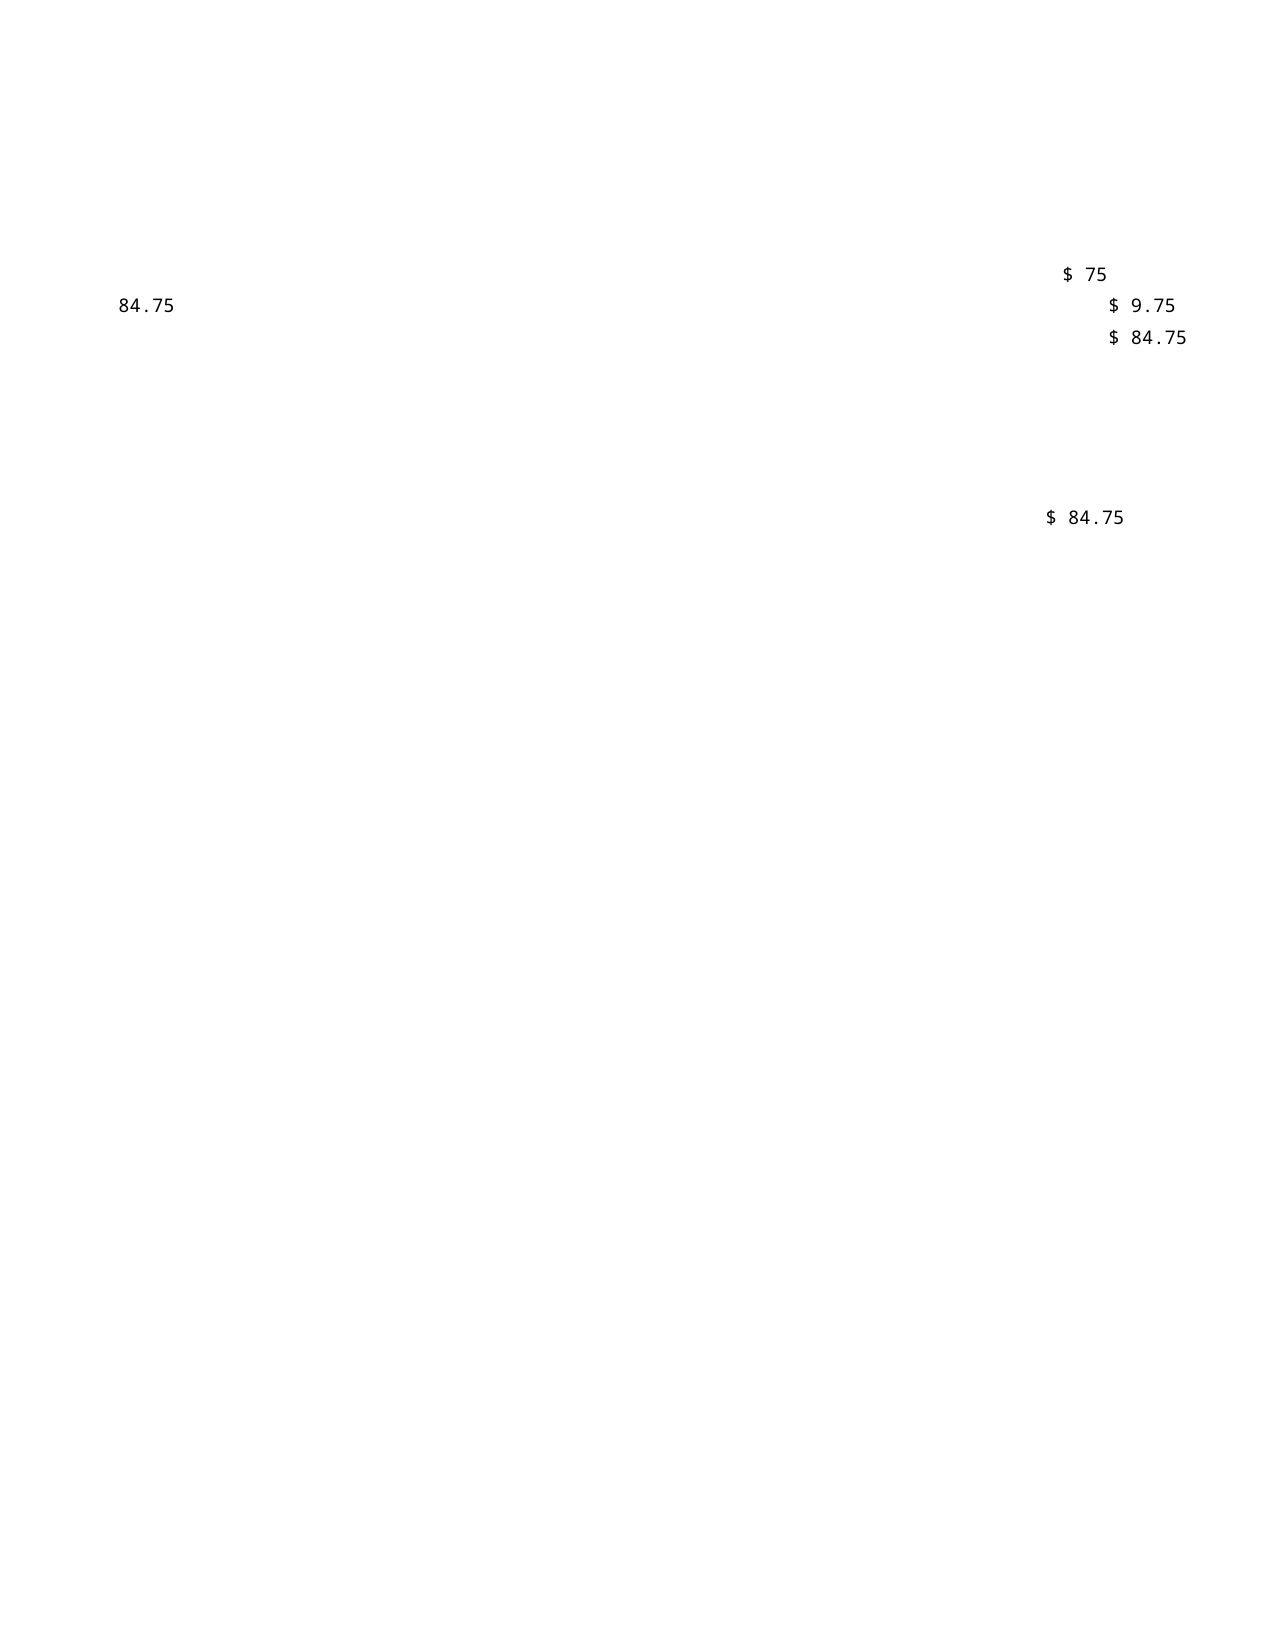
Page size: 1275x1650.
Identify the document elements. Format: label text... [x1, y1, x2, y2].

text $ 75 [118, 261, 1252, 286]
text $ 84.75 [118, 324, 1252, 349]
text $ 84.75 [118, 504, 1252, 530]
text 84.75 $ 9.75 [118, 292, 1252, 318]
